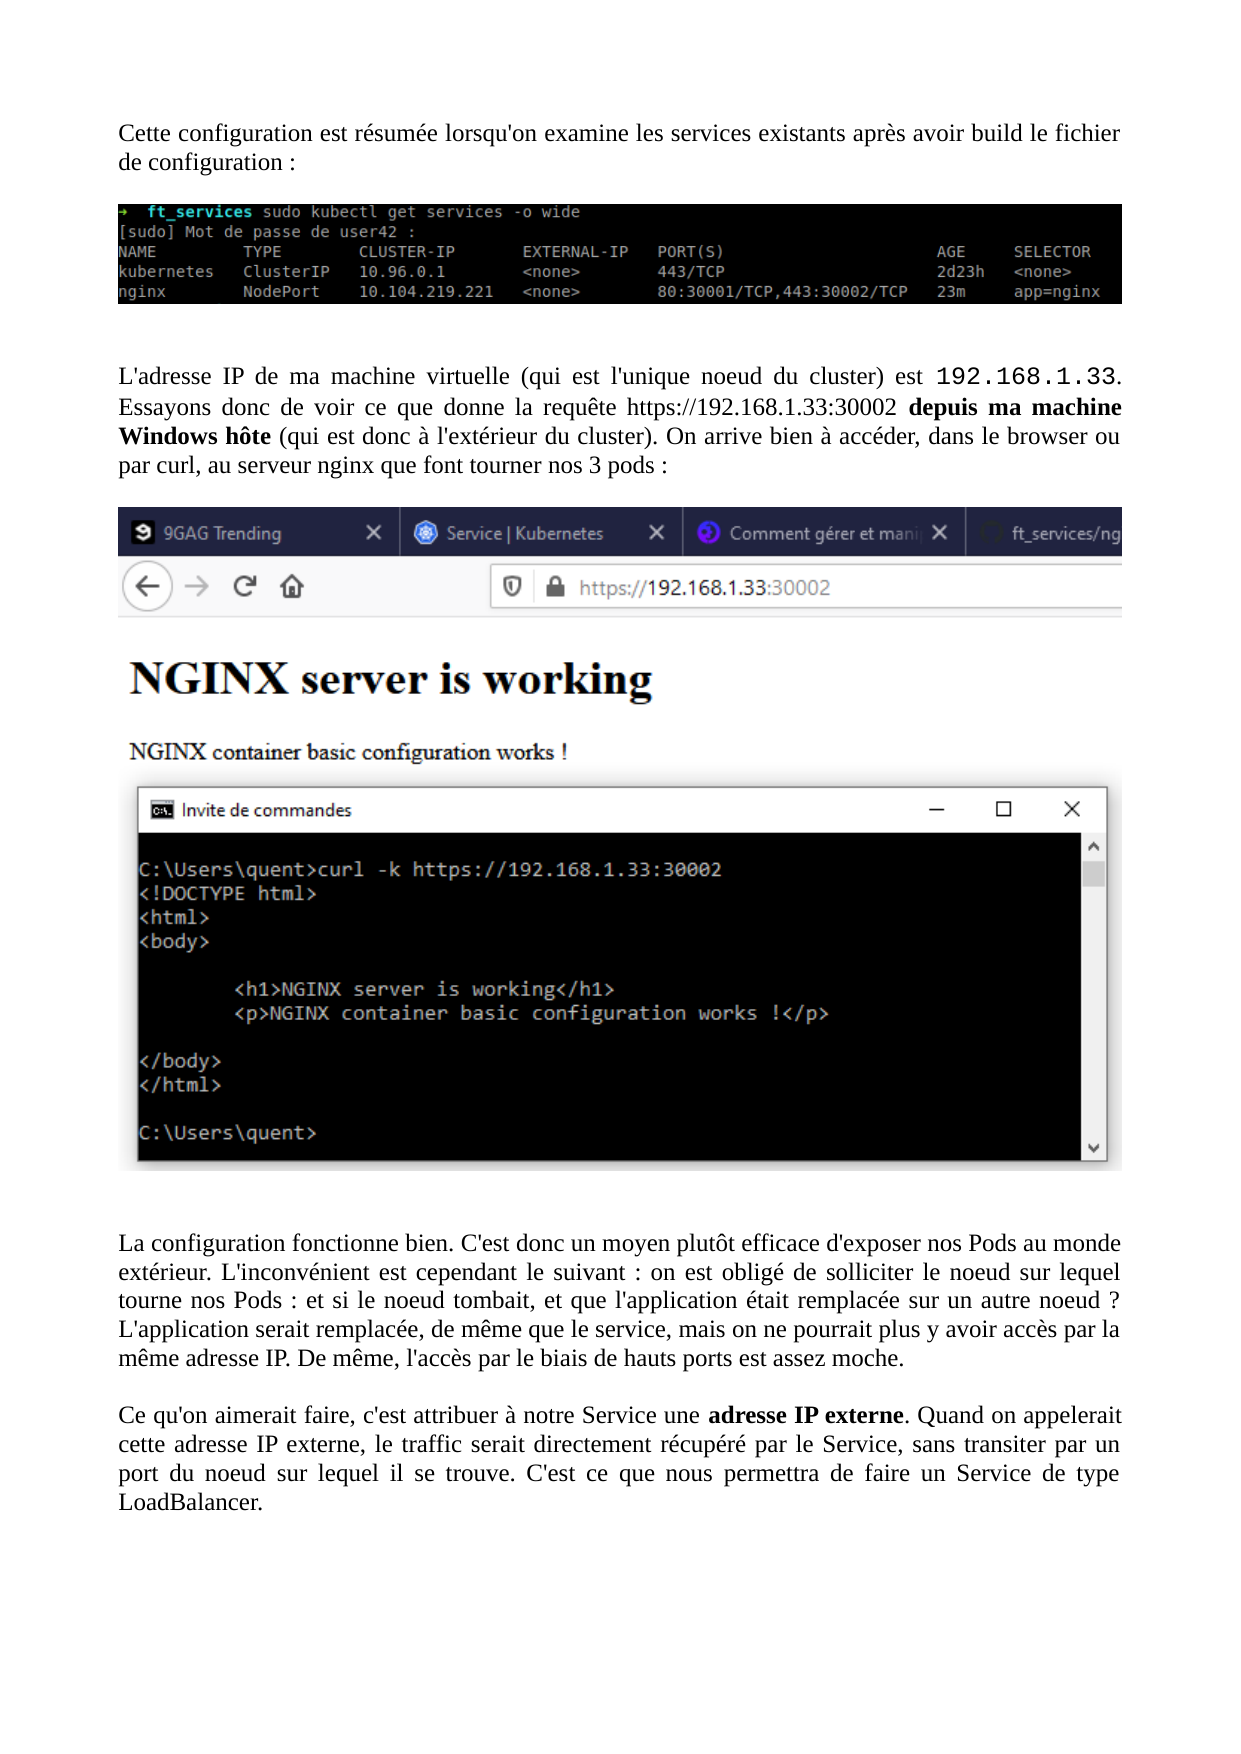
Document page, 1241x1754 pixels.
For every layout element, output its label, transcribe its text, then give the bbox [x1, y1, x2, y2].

text Cette configuration est résumée lorsqu'on examine les services existants après avoir build le fichier de configuration : [118, 118, 1122, 176]
text Ce qu'on aimerait faire, c'est attribuer à notre Service une adresse IP externe. Quand on appelerait cette adresse IP externe, le traffic serait directement récupéré par le Service, sans transiter par un port du noeud sur lequel il se trouve. C'est ce que nous permettra de faire un Service de type LoadBalancer. [118, 1401, 1122, 1516]
text L'adresse IP de ma machine virtuelle (qui est l'unique noeud du cluster) est 192.168.1.33. Essayons donc de voir ce que donne la requête https://192.168.1.33:30002 depuis ma machine Windows hôte (qui est donc à l'extérieur du cluster). On arrive bien à accéder, dans le browser ou par curl, au serveur nginx que font tourner nos 3 pods : [118, 361, 1122, 478]
text La configuration fonctionne bien. C'est donc un moyen plutôt efficace d'exposer nos Pods au monde extérieur. L'inconvénient est cependant le suivant : on est obligé de solliciter le noeud sur lequel tourne nos Pods : et si le noeud tombait, et que l'application était remplacée sur un autre noeud ? L'application serait remplacée, de même que le service, mais on ne pourrait plus y avoir accès par la même adresse IP. De même, l'accès par le biais de hauts ports est assez moche. [118, 1228, 1122, 1372]
